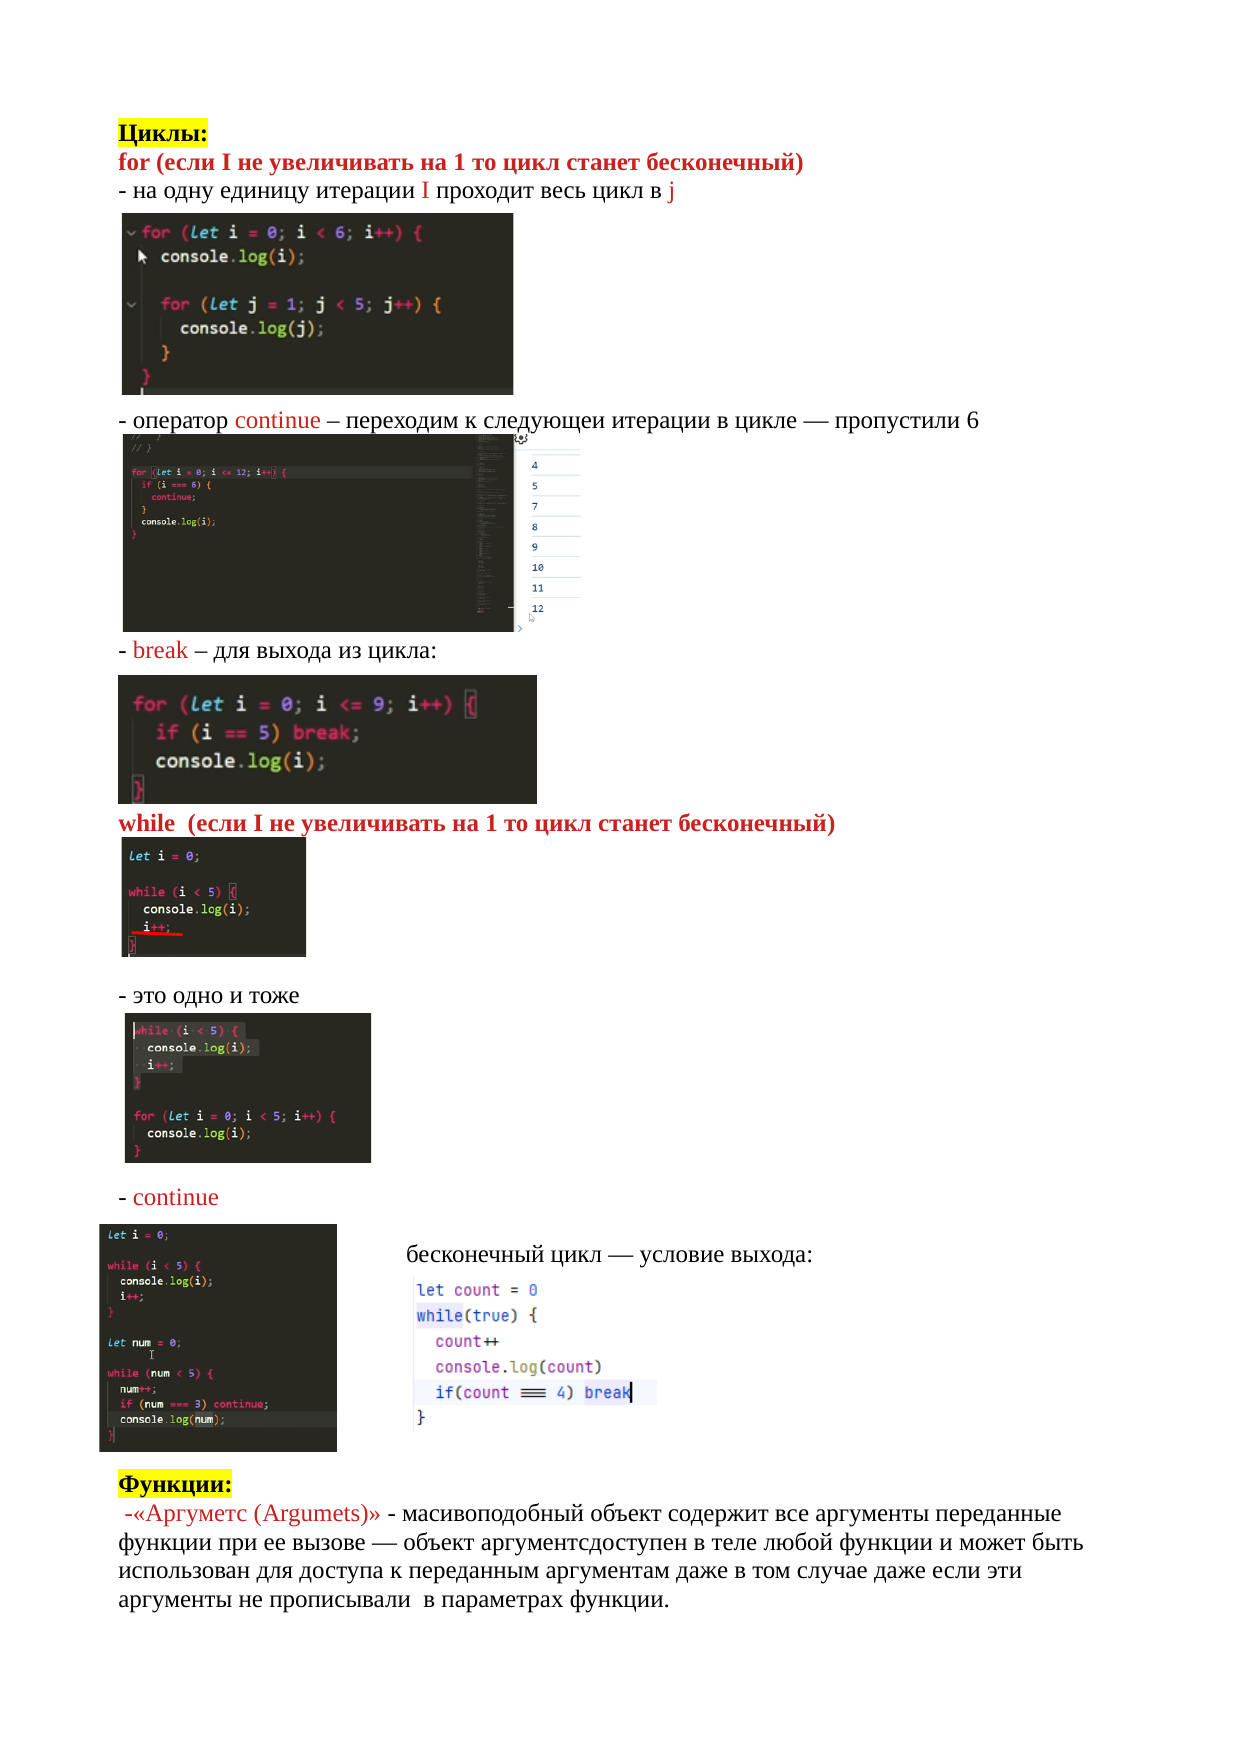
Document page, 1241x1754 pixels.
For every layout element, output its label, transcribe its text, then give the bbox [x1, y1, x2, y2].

picture [99, 1224, 337, 1452]
picture [118, 675, 537, 804]
picture [412, 1276, 658, 1432]
picture [124, 1013, 372, 1163]
text - continue [118, 1182, 1122, 1211]
picture [121, 837, 307, 957]
text - break – для выхода из цикла: [118, 636, 1122, 664]
text - на одну единицу итерации I проходит весь цикл в j [118, 176, 1122, 204]
text for (если I не увеличивать на 1 то цикл станет бесконечный) [118, 147, 1122, 176]
text бесконечный цикл — условие выхода: [337, 1239, 1122, 1268]
text - это одно и тоже [118, 981, 1122, 1009]
picture [122, 434, 581, 632]
text Функции: [118, 1469, 1122, 1498]
text - оператор continue – переходим к следующеи итерации в цикле — пропустили 6 [118, 406, 1122, 434]
text -«Аргуметс (Argumets)» - масивоподобный объект содержит все аргументы переданные функции при ее вызове — объект аргументсдоступен в теле любой функции и может быть использован для доступа к переданным аргументам даже в том случае даже если эти аргументы не прописывали в параметрах функции. [118, 1498, 1122, 1613]
text Циклы: [118, 118, 1122, 147]
picture [121, 213, 514, 395]
text while (если I не увеличивать на 1 то цикл станет бесконечный) [118, 808, 1122, 837]
